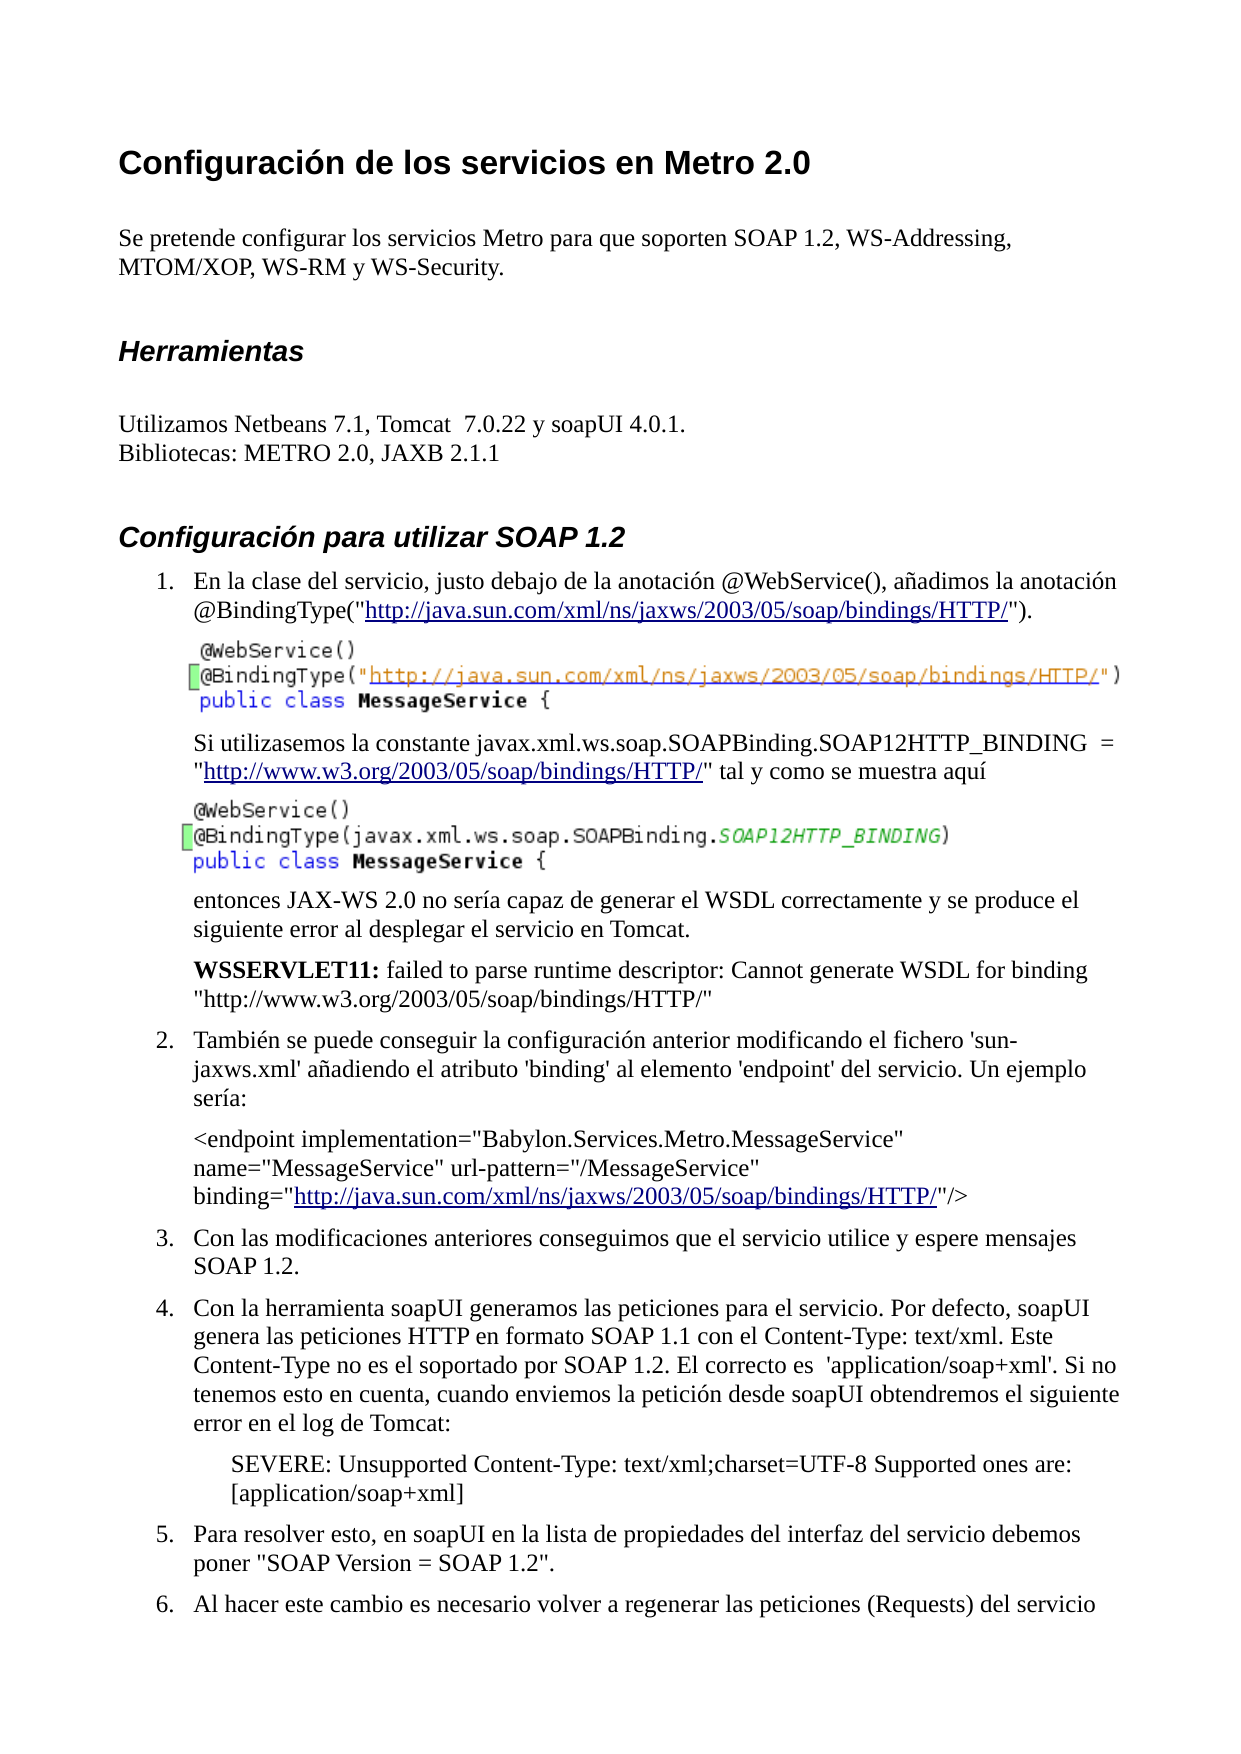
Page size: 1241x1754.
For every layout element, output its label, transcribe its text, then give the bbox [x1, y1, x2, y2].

list Para resolver esto, en soapUI en la lista de propiedades del interfaz del servicio debemos poner "SOAP Version = SOAP 1.2". [156, 1519, 1122, 1576]
list <endpoint implementation="Babylon.Services.Metro.MessageService" name="MessageService" url-pattern="/MessageService" binding="http://java.sun.com/xml/ns/jaxws/2003/05/soap/bindings/HTTP/"/> [156, 1124, 1122, 1210]
list Si utilizasemos la constante javax.xml.ws.soap.SOAPBinding.SOAP12HTTP_BINDING = "http://www.w3.org/2003/05/soap/bindings/HTTP/" tal y como se muestra aquí [156, 636, 1122, 785]
picture [183, 636, 1150, 728]
list Al hacer este cambio es necesario volver a regenerar las peticiones (Requests) del servicio [156, 1589, 1122, 1618]
text Se pretende configurar los servicios Metro para que soporten SOAP 1.2, WS-Addressing, MTOM/XOP, WS-RM y WS-Security. [118, 223, 1122, 281]
list También se puede conseguir la configuración anterior modificando el fichero 'sun-jaxws.xml' añadiendo el atributo 'binding' al elemento 'endpoint' del servicio. Un ejemplo sería: [156, 1025, 1122, 1111]
list WSSERVLET11: failed to parse runtime descriptor: Cannot generate WSDL for binding "http://www.w3.org/2003/05/soap/bindings/HTTP/" [156, 955, 1122, 1013]
picture [170, 797, 980, 886]
list Con la herramienta soapUI generamos las peticiones para el servicio. Por defecto, soapUI genera las peticiones HTTP en formato SOAP 1.1 con el Content-Type: text/xml. Este Content-Type no es el soportado por SOAP 1.2. El correcto es 'application/soap+xml'. Si no tenemos esto en cuenta, cuando enviemos la petición desde soapUI obtendremos el siguiente error en el log de Tomcat: [156, 1293, 1122, 1436]
subtitle Configuración para utilizar SOAP 1.2 [118, 520, 1122, 554]
text Utilizamos Netbeans 7.1, Tomcat 7.0.22 y soapUI 4.0.1. [118, 409, 1122, 438]
list Con las modificaciones anteriores conseguimos que el servicio utilice y espere mensajes SOAP 1.2. [156, 1223, 1122, 1280]
list entonces JAX-WS 2.0 no sería capaz de generar el WSDL correctamente y se produce el siguiente error al desplegar el servicio en Tomcat. [156, 798, 1122, 943]
subtitle Configuración de los servicios en Metro 2.0 [118, 143, 1122, 182]
subtitle Herramientas [118, 334, 1122, 368]
list En la clase del servicio, justo debajo de la anotación @WebService(), añadimos la anotación @BindingType("http://java.sun.com/xml/ns/jaxws/2003/05/soap/bindings/HTTP/"). [156, 566, 1122, 624]
text Bibliotecas: METRO 2.0, JAXB 2.1.1 [118, 438, 1122, 467]
list SEVERE: Unsupported Content-Type: text/xml;charset=UTF-8 Supported ones are: [application/soap+xml] [193, 1449, 1122, 1506]
